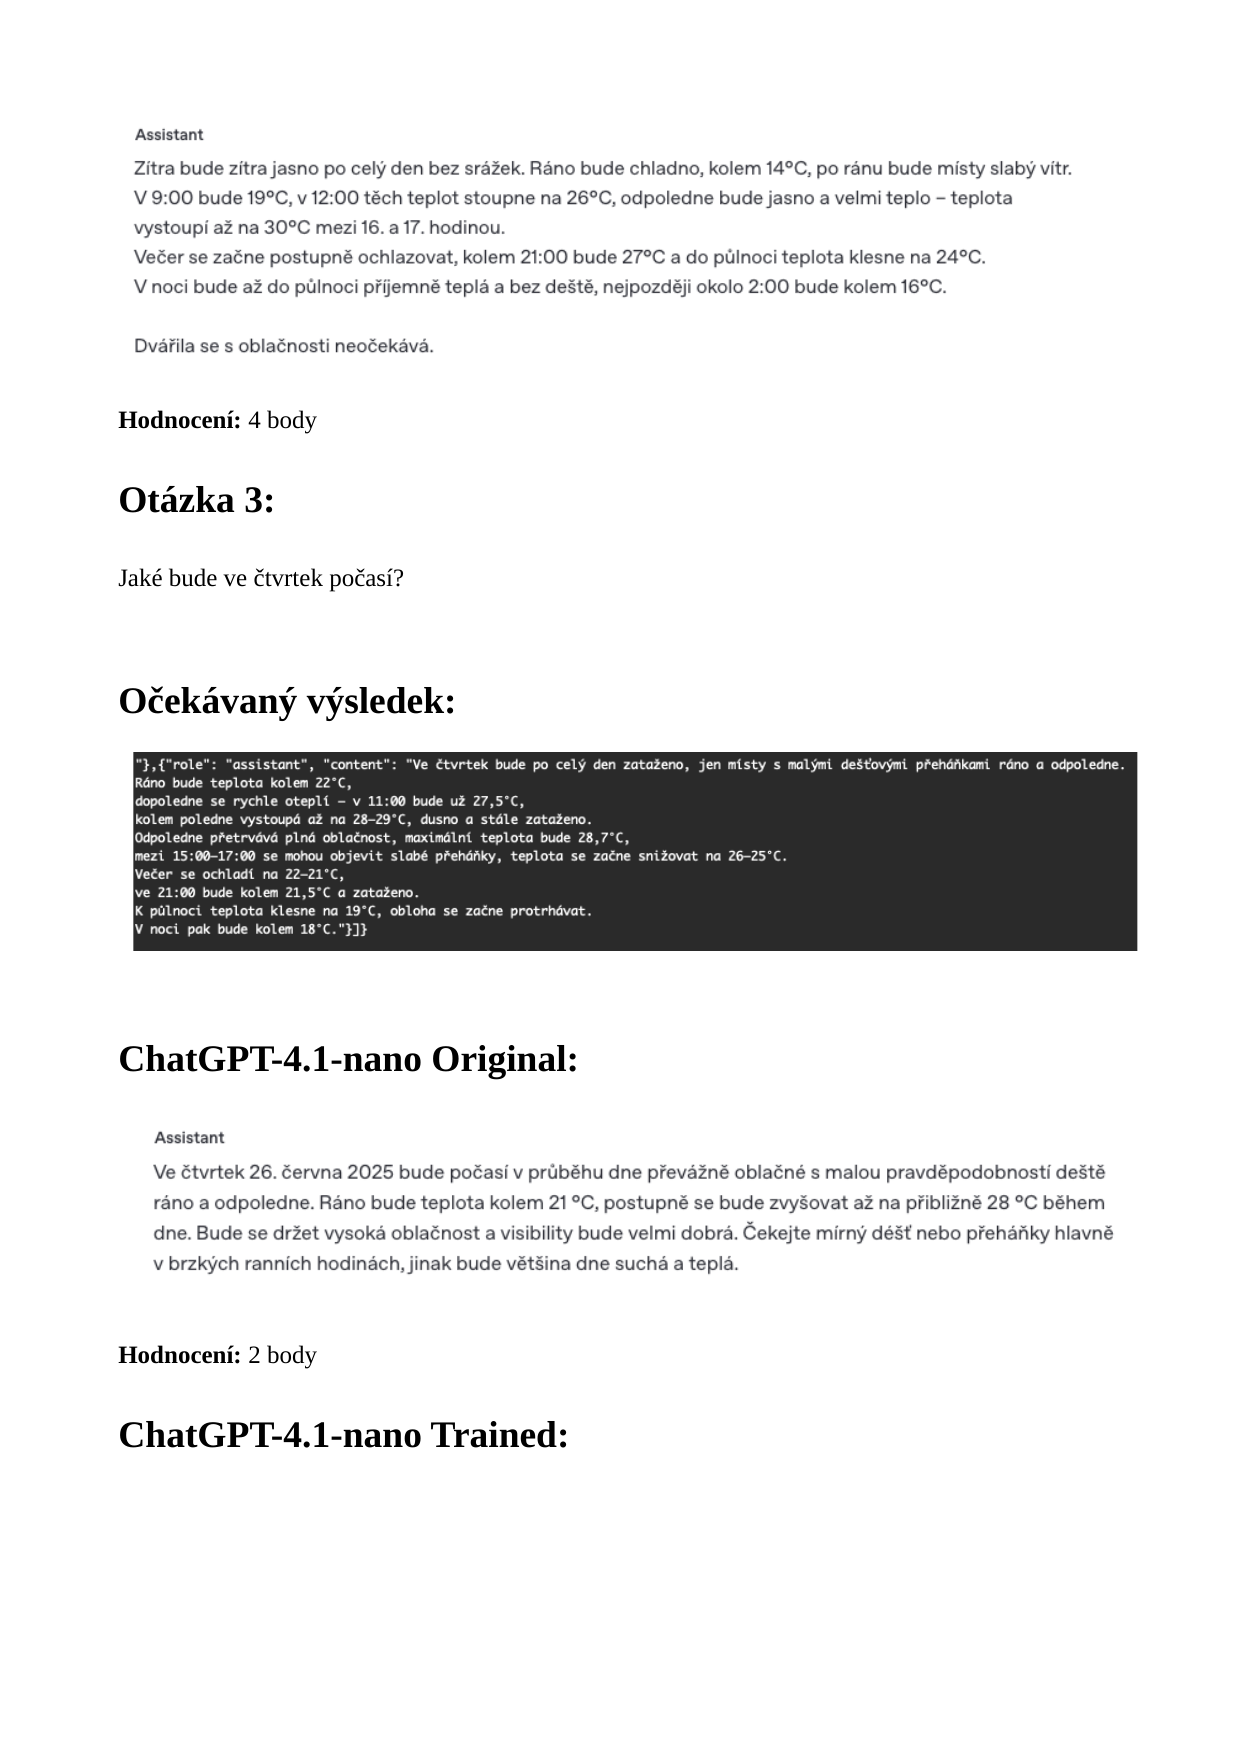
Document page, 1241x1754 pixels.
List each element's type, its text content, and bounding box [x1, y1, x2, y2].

picture [118, 118, 1123, 377]
picture [133, 752, 1138, 951]
text Hodnocení: 4 body [118, 377, 1122, 434]
text Očekávaný výsledek: ChatGPT-4.1-nano Original: Hodnocení: 2 body ChatGPT-4.1-nano Trained: [118, 678, 1122, 1456]
picture [137, 1118, 1142, 1298]
text Jaké bude ve čtvrtek počasí? [118, 563, 1122, 592]
text Otázka 3: [118, 477, 1122, 520]
